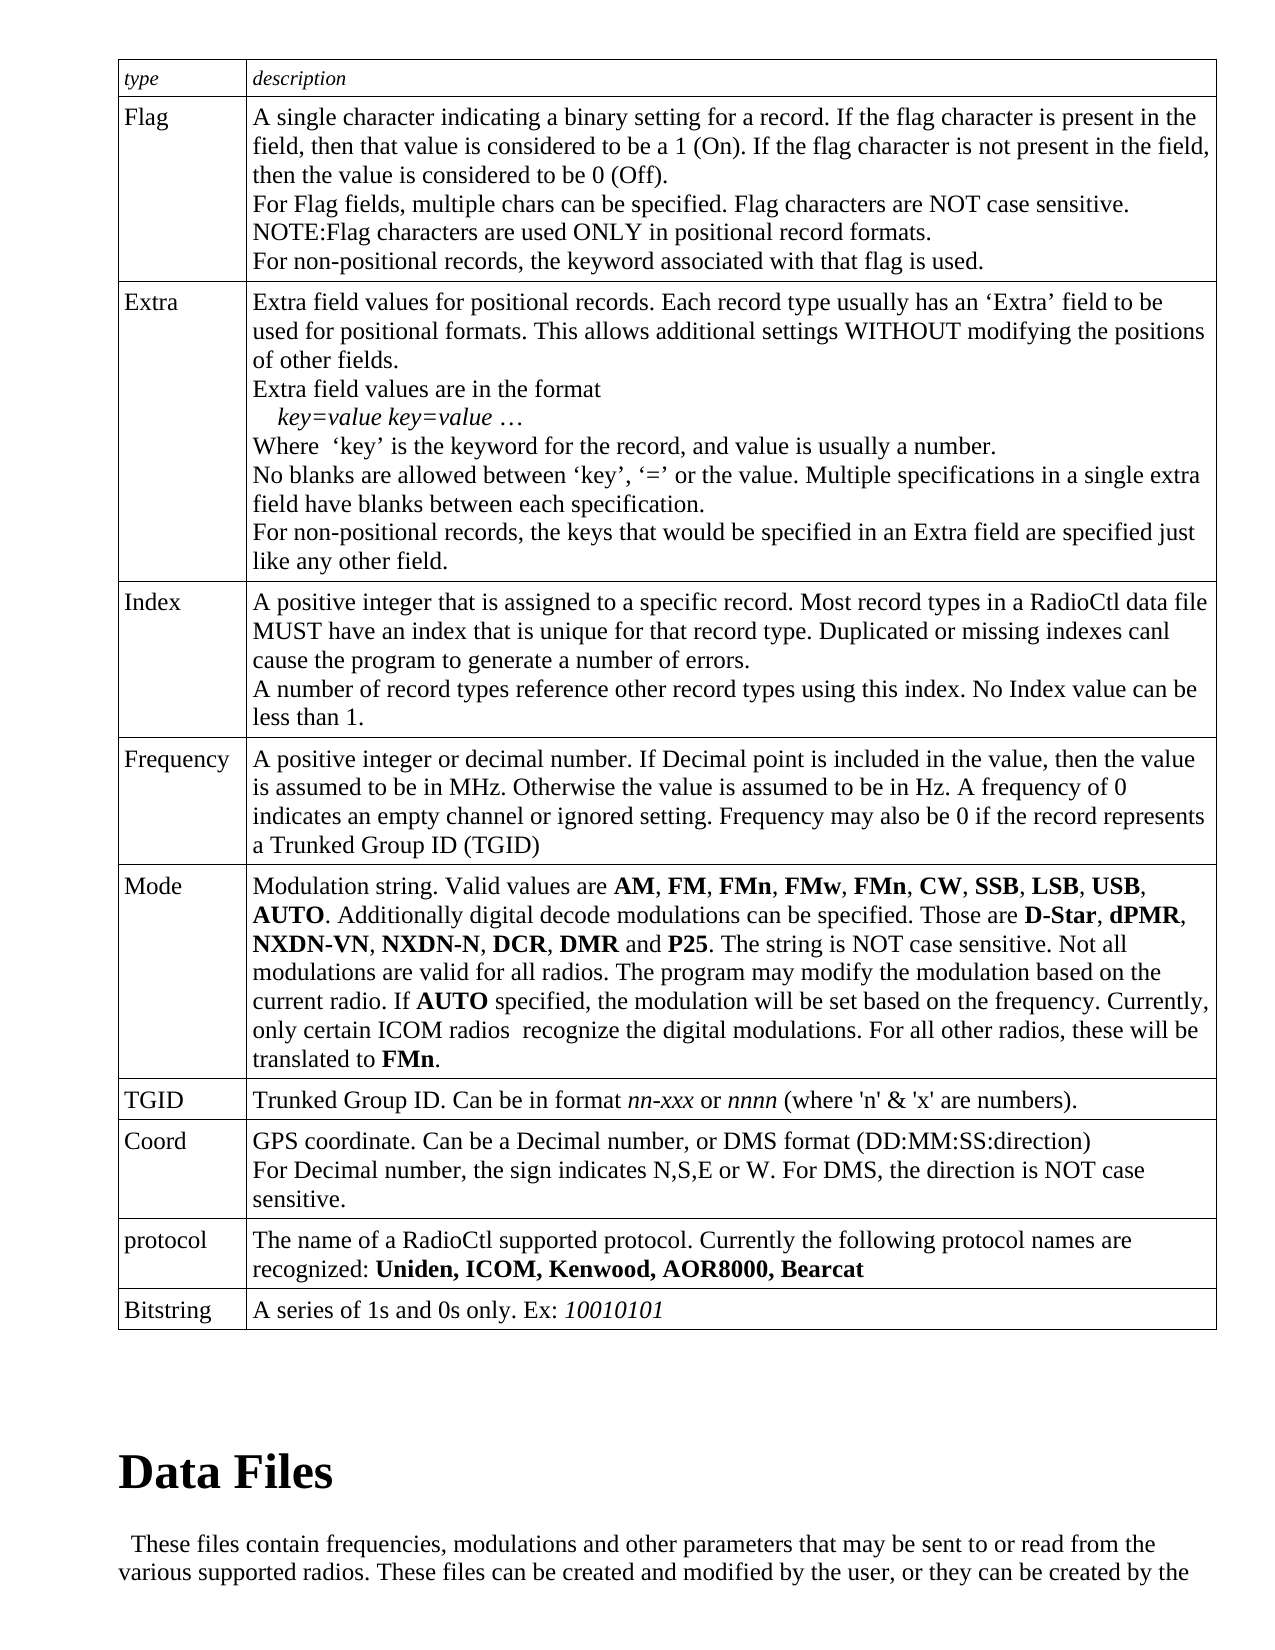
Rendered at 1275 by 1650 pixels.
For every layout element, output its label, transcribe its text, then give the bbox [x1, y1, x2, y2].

table_cell Modulation string. Valid values are AM, FM, FMn, FMw, FMn, CW, SSB, LSB, USB, AUTO. Additionally digital decode modulations can be specified. Those are D-Star, dPMR, NXDN-VN, NXDN-N, DCR, DMR and P25. The string is NOT case sensitive. Not all modulations are valid for all radios. The program may modify the modulation based on the current radio. If AUTO specified, the modulation will be set based on the frequency. Currently, only certain ICOM radios recognize the digital modulations. For all other radios, these will be translated to FMn. [247, 865, 1216, 1078]
table_cell A single character indicating a binary setting for a record. If the flag character is present in the field, then that value is considered to be a 1 (On). If the flag character is not present in the field, then the value is considered to be 0 (Off). For Flag fields, multiple chars can be specified. Flag characters are NOT case sensitive. NOTE:Flag characters are used ONLY in positional record formats. For non-positional records, the keyword associated with that flag is used. [247, 97, 1216, 281]
table_cell Frequency [119, 738, 246, 864]
table_header type [119, 60, 246, 96]
table_cell The name of a RadioCtl supported protocol. Currently the following protocol names are recognized: Uniden, ICOM, Kenwood, AOR8000, Bearcat [247, 1219, 1216, 1288]
table_cell Trunked Group ID. Can be in format nn-xxx or nnnn (where 'n' & 'x' are numbers). [247, 1079, 1216, 1119]
table_cell GPS coordinate. Can be a Decimal number, or DMS format (DD:MM:SS:direction) For Decimal number, the sign indicates N,S,E or W. For DMS, the direction is NOT case sensitive. [247, 1120, 1216, 1218]
table_cell Index [119, 582, 246, 737]
table_cell Extra field values for positional records. Each record type usually has an ‘Extra’ field to be used for positional formats. This allows additional settings WITHOUT modifying the positions of other fields. Extra field values are in the format key=value key=value … Where ‘key’ is the keyword for the record, and value is usually a number. No blanks are allowed between ‘key’, ‘=’ or the value. Multiple specifications in a single extra field have blanks between each specification. For non-positional records, the keys that would be specified in an Extra field are specified just like any other field. [247, 282, 1216, 581]
table_cell Mode [119, 865, 246, 1078]
table_cell Bitstring [119, 1289, 246, 1329]
table_cell A positive integer that is assigned to a specific record. Most record types in a RadioCtl data file MUST have an index that is unique for that record type. Duplicated or missing indexes canl cause the program to generate a number of errors. A number of record types reference other record types using this index. No Index value can be less than 1. [247, 582, 1216, 737]
table_cell Coord [119, 1120, 246, 1218]
table_cell A positive integer or decimal number. If Decimal point is included in the value, then the value is assumed to be in MHz. Otherwise the value is assumed to be in Hz. A frequency of 0 indicates an empty channel or ignored setting. Frequency may also be 0 if the record represents a Trunked Group ID (TGID) [247, 738, 1216, 864]
text These files contain frequencies, modulations and other parameters that may be sent to or read from the various supported radios. These files can be created and modified by the user, or they can be created by the [118, 1529, 1216, 1586]
table_cell TGID [119, 1079, 246, 1119]
table_cell Extra [119, 282, 246, 581]
table_cell protocol [119, 1219, 246, 1288]
table_header description [247, 60, 1216, 96]
table_cell A series of 1s and 0s only. Ex: 10010101 [247, 1289, 1216, 1329]
subtitle Data Files [118, 1442, 1216, 1499]
table_cell Flag [119, 97, 246, 281]
